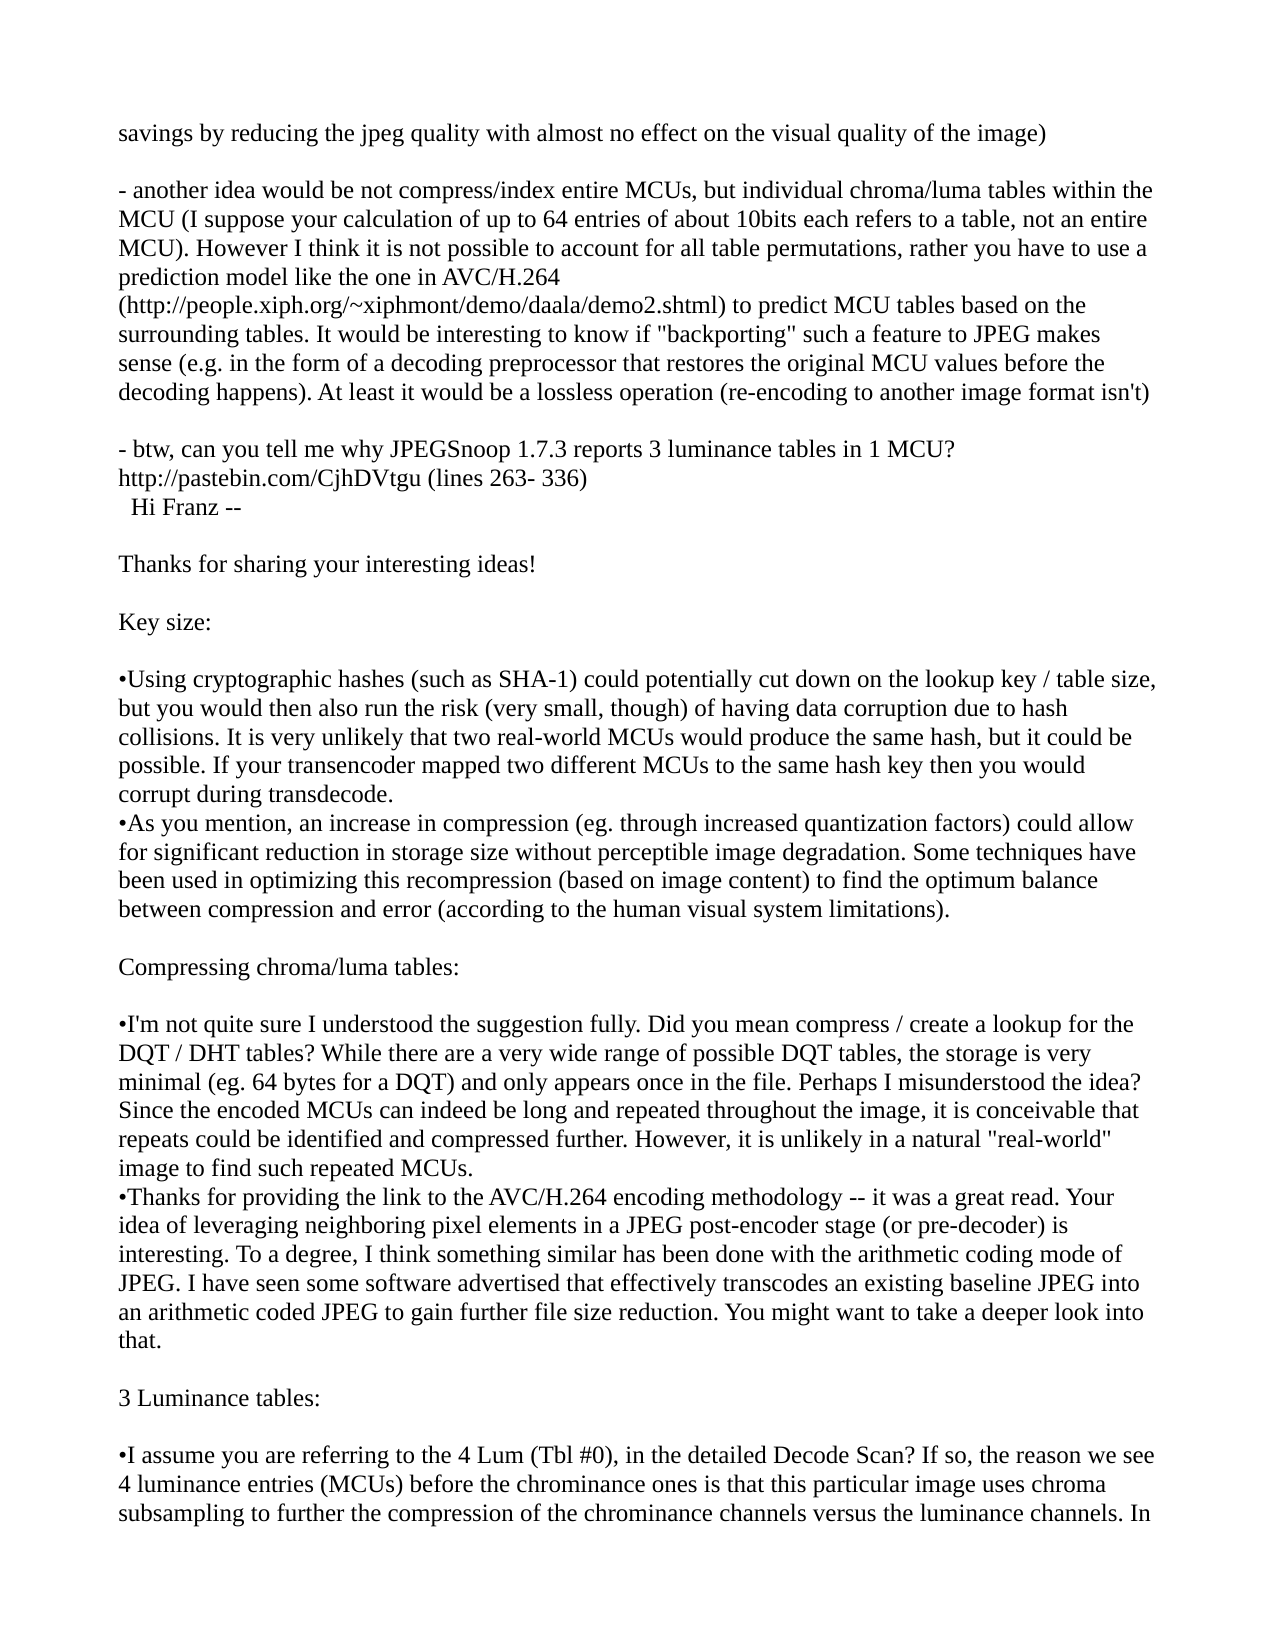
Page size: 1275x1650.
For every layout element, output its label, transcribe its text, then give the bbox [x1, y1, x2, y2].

text savings by reducing the jpeg quality with almost no effect on the visual quality of the image) - another idea would be not compress/index entire MCUs, but individual chroma/luma tables within the MCU (I suppose your calculation of up to 64 entries of about 10bits each refers to a table, not an entire MCU). However I think it is not possible to account for all table permutations, rather you have to use a prediction model like the one in AVC/H.264 (http://people.xiph.org/~xiphmont/demo/daala/demo2.shtml) to predict MCU tables based on the surrounding tables. It would be interesting to know if "backporting" such a feature to JPEG makes sense (e.g. in the form of a decoding preprocessor that restores the original MCU values before the decoding happens). At least it would be a lossless operation (re-encoding to another image format isn't) - btw, can you tell me why JPEGSnoop 1.7.3 reports 3 luminance tables in 1 MCU? http://pastebin.com/CjhDVtgu (lines 263- 336) Hi Franz -- Thanks for sharing your interesting ideas! Key size: •Using cryptographic hashes (such as SHA-1) could potentially cut down on the lookup key / table size, but you would then also run the risk (very small, though) of having data corruption due to hash collisions. It is very unlikely that two real-world MCUs would produce the same hash, but it could be possible. If your transencoder mapped two different MCUs to the same hash key then you would corrupt during transdecode. •As you mention, an increase in compression (eg. through increased quantization factors) could allow for significant reduction in storage size without perceptible image degradation. Some techniques have been used in optimizing this recompression (based on image content) to find the optimum balance between compression and error (according to the human visual system limitations). Compressing chroma/luma tables: •I'm not quite sure I understood the suggestion fully. Did you mean compress / create a lookup for the DQT / DHT tables? While there are a very wide range of possible DQT tables, the storage is very minimal (eg. 64 bytes for a DQT) and only appears once in the file. Perhaps I misunderstood the idea? Since the encoded MCUs can indeed be long and repeated throughout the image, it is conceivable that repeats could be identified and compressed further. However, it is unlikely in a natural "real-world" image to find such repeated MCUs. •Thanks for providing the link to the AVC/H.264 encoding methodology -- it was a great read. Your idea of leveraging neighboring pixel elements in a JPEG post-encoder stage (or pre-decoder) is interesting. To a degree, I think something similar has been done with the arithmetic coding mode of JPEG. I have seen some software advertised that effectively transcodes an existing baseline JPEG into an arithmetic coded JPEG to gain further file size reduction. You might want to take a deeper look into that. 3 Luminance tables: •I assume you are referring to the 4 Lum (Tbl #0), in the detailed Decode Scan? If so, the reason we see 4 luminance entries (MCUs) before the chrominance ones is that this particular image uses chroma subsampling to further the compression of the chrominance channels versus the luminance channels. In [118, 118, 1157, 1527]
